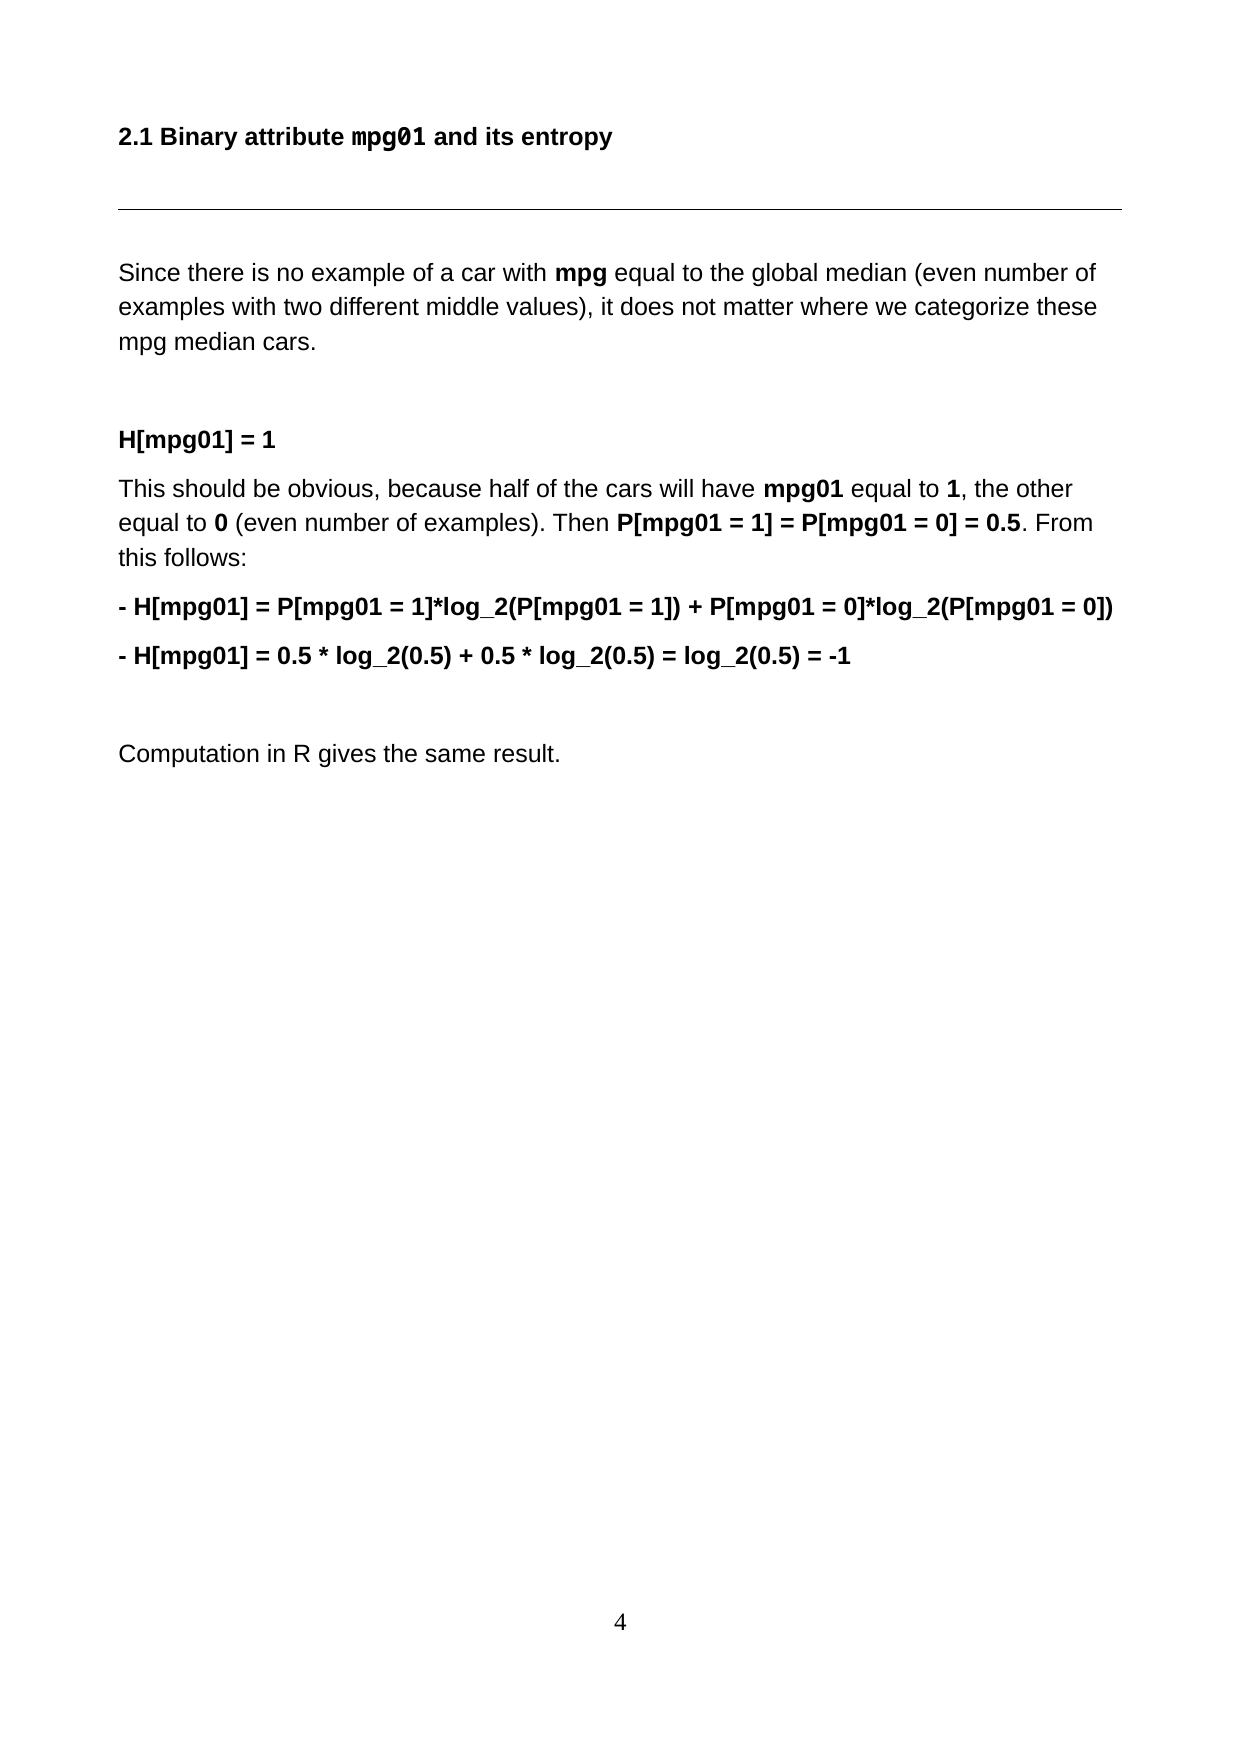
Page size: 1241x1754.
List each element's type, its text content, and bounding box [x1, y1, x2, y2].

text - H[mpg01] = P[mpg01 = 1]*log_2(P[mpg01 = 1]) + P[mpg01 = 0]*log_2(P[mpg01 = 0]) [118, 592, 1122, 621]
text Since there is no example of a car with mpg equal to the global median (even number of examples with two different middle values), it does not matter where we categorize these mpg median cars. [118, 258, 1122, 356]
text H[mpg01] = 1 [118, 425, 1122, 454]
text This should be obvious, because half of the cars will have mpg01 equal to 1, the other equal to 0 (even number of examples). Then P[mpg01 = 1] = P[mpg01 = 0] = 0.5. From this follows: [118, 474, 1122, 572]
text 2.1 Binary attribute mpg01 and its entropy [118, 118, 1122, 152]
text Computation in R gives the same result. [118, 739, 1122, 768]
text - H[mpg01] = 0.5 * log_2(0.5) + 0.5 * log_2(0.5) = log_2(0.5) = -1 [118, 641, 1122, 670]
